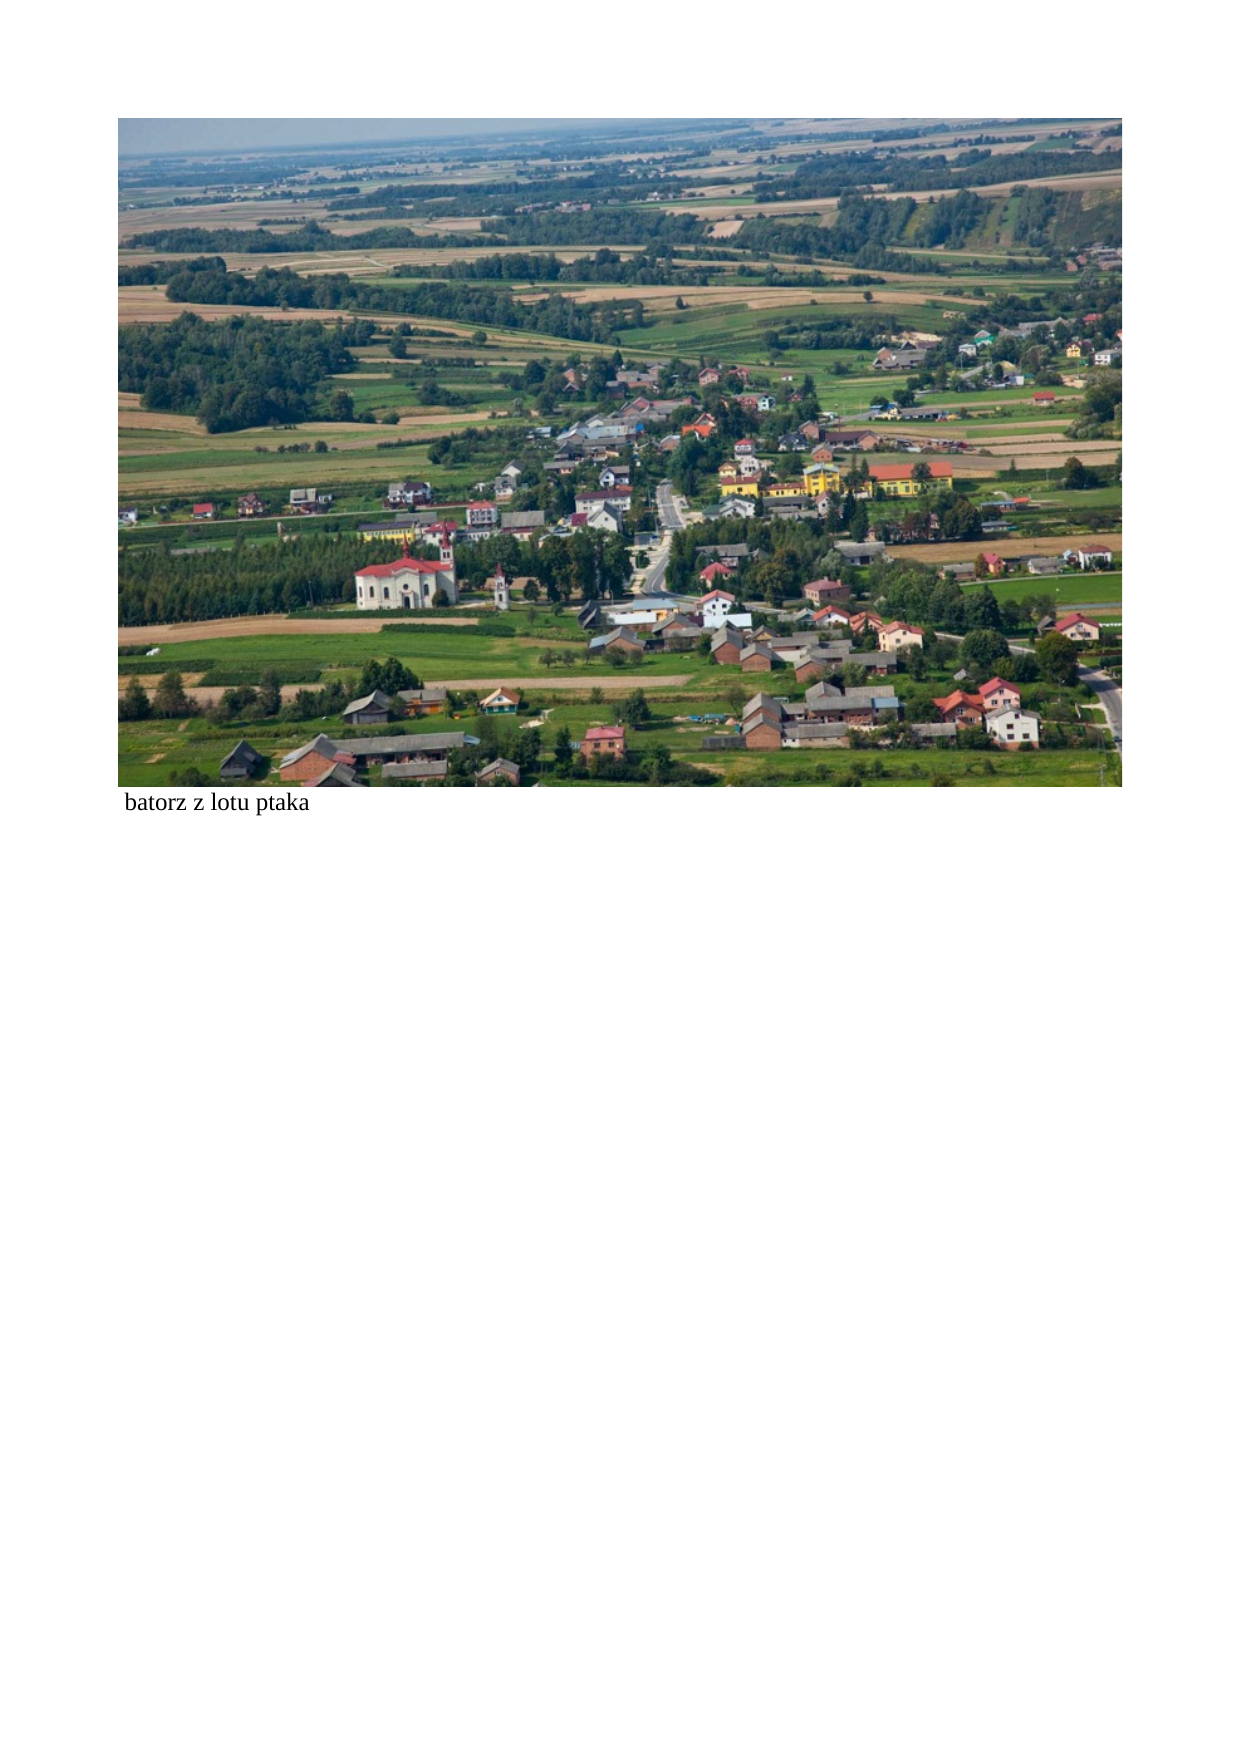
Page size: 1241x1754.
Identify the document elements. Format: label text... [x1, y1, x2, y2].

text batorz z lotu ptaka [118, 787, 1122, 816]
picture [118, 118, 1123, 787]
